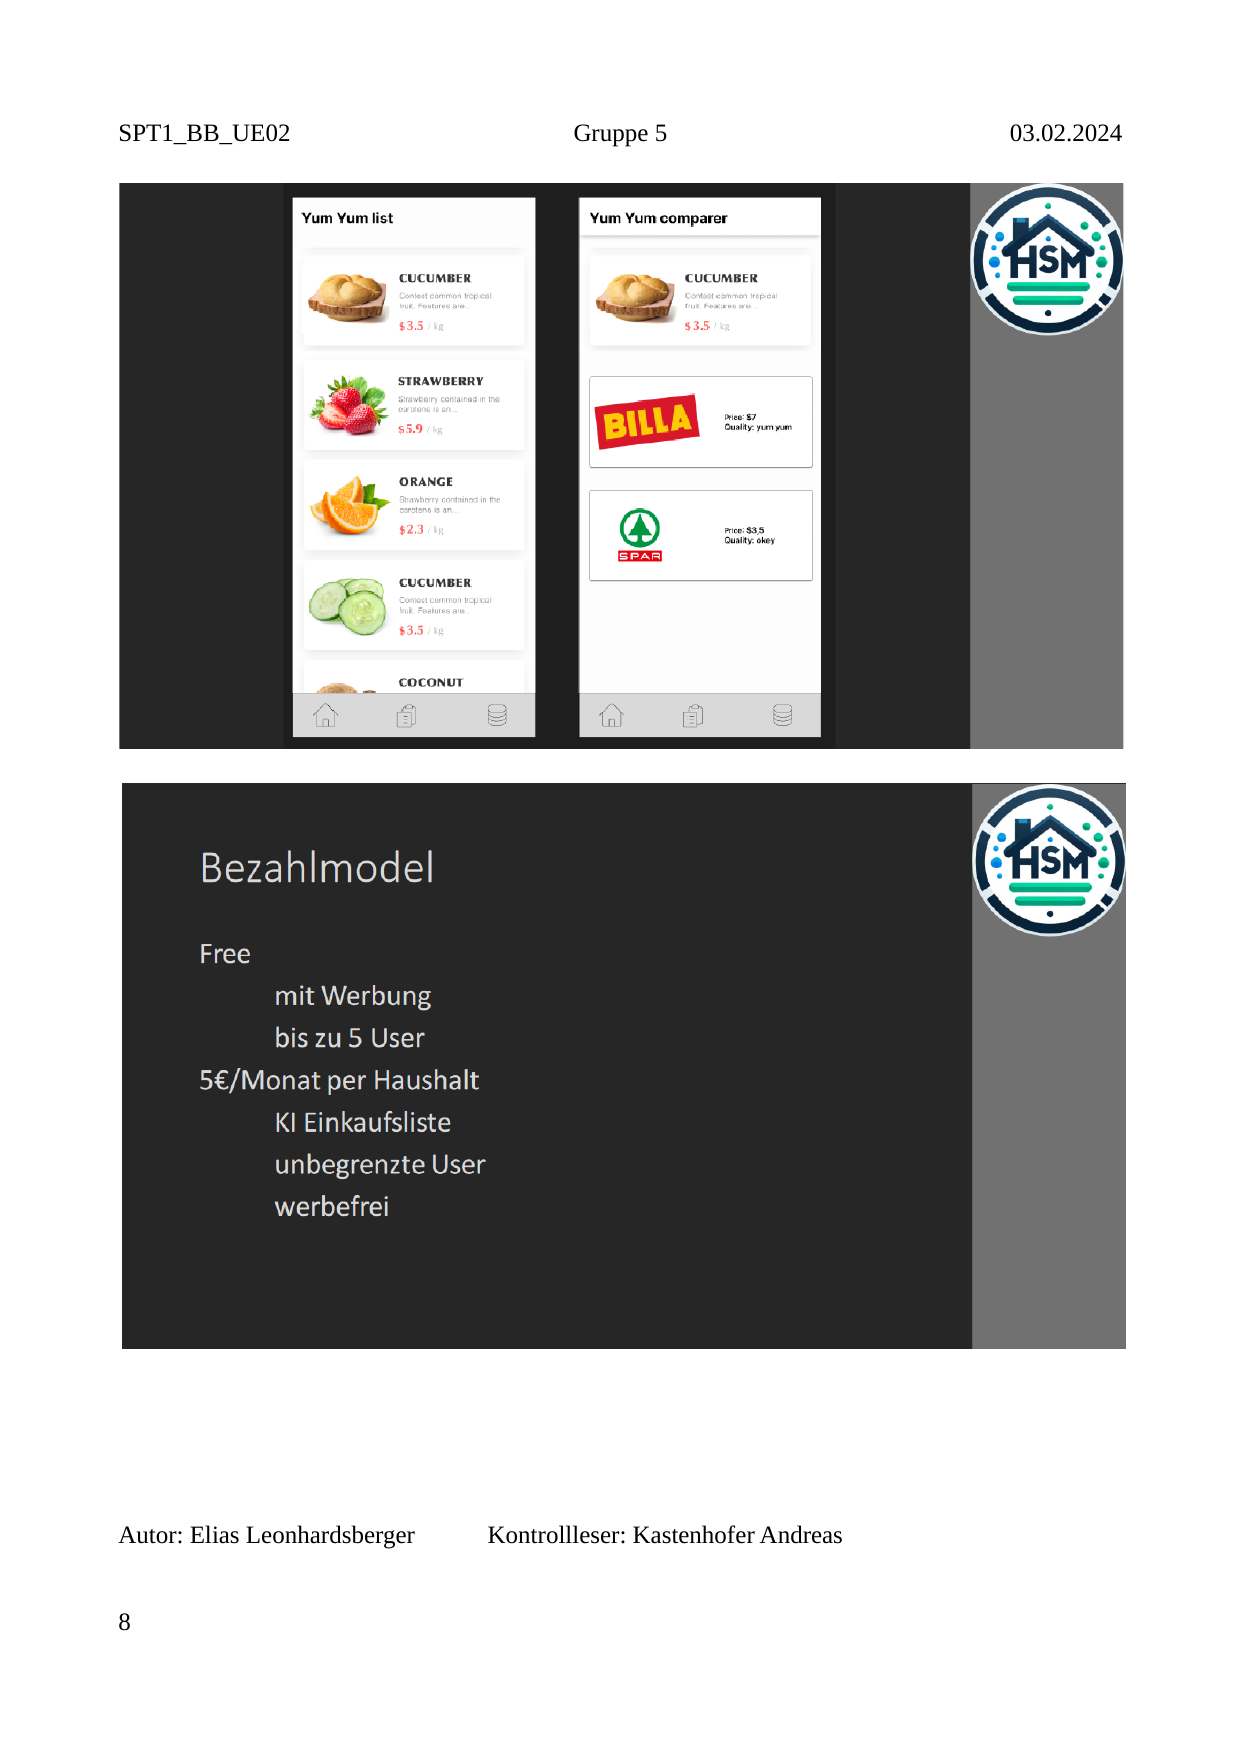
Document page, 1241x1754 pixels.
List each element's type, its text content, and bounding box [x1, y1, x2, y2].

picture [119, 183, 1124, 749]
text Autor: Elias Leonhardsberger Kontrollleser: Kastenhofer Andreas [118, 1521, 1122, 1549]
picture [122, 783, 1126, 1349]
